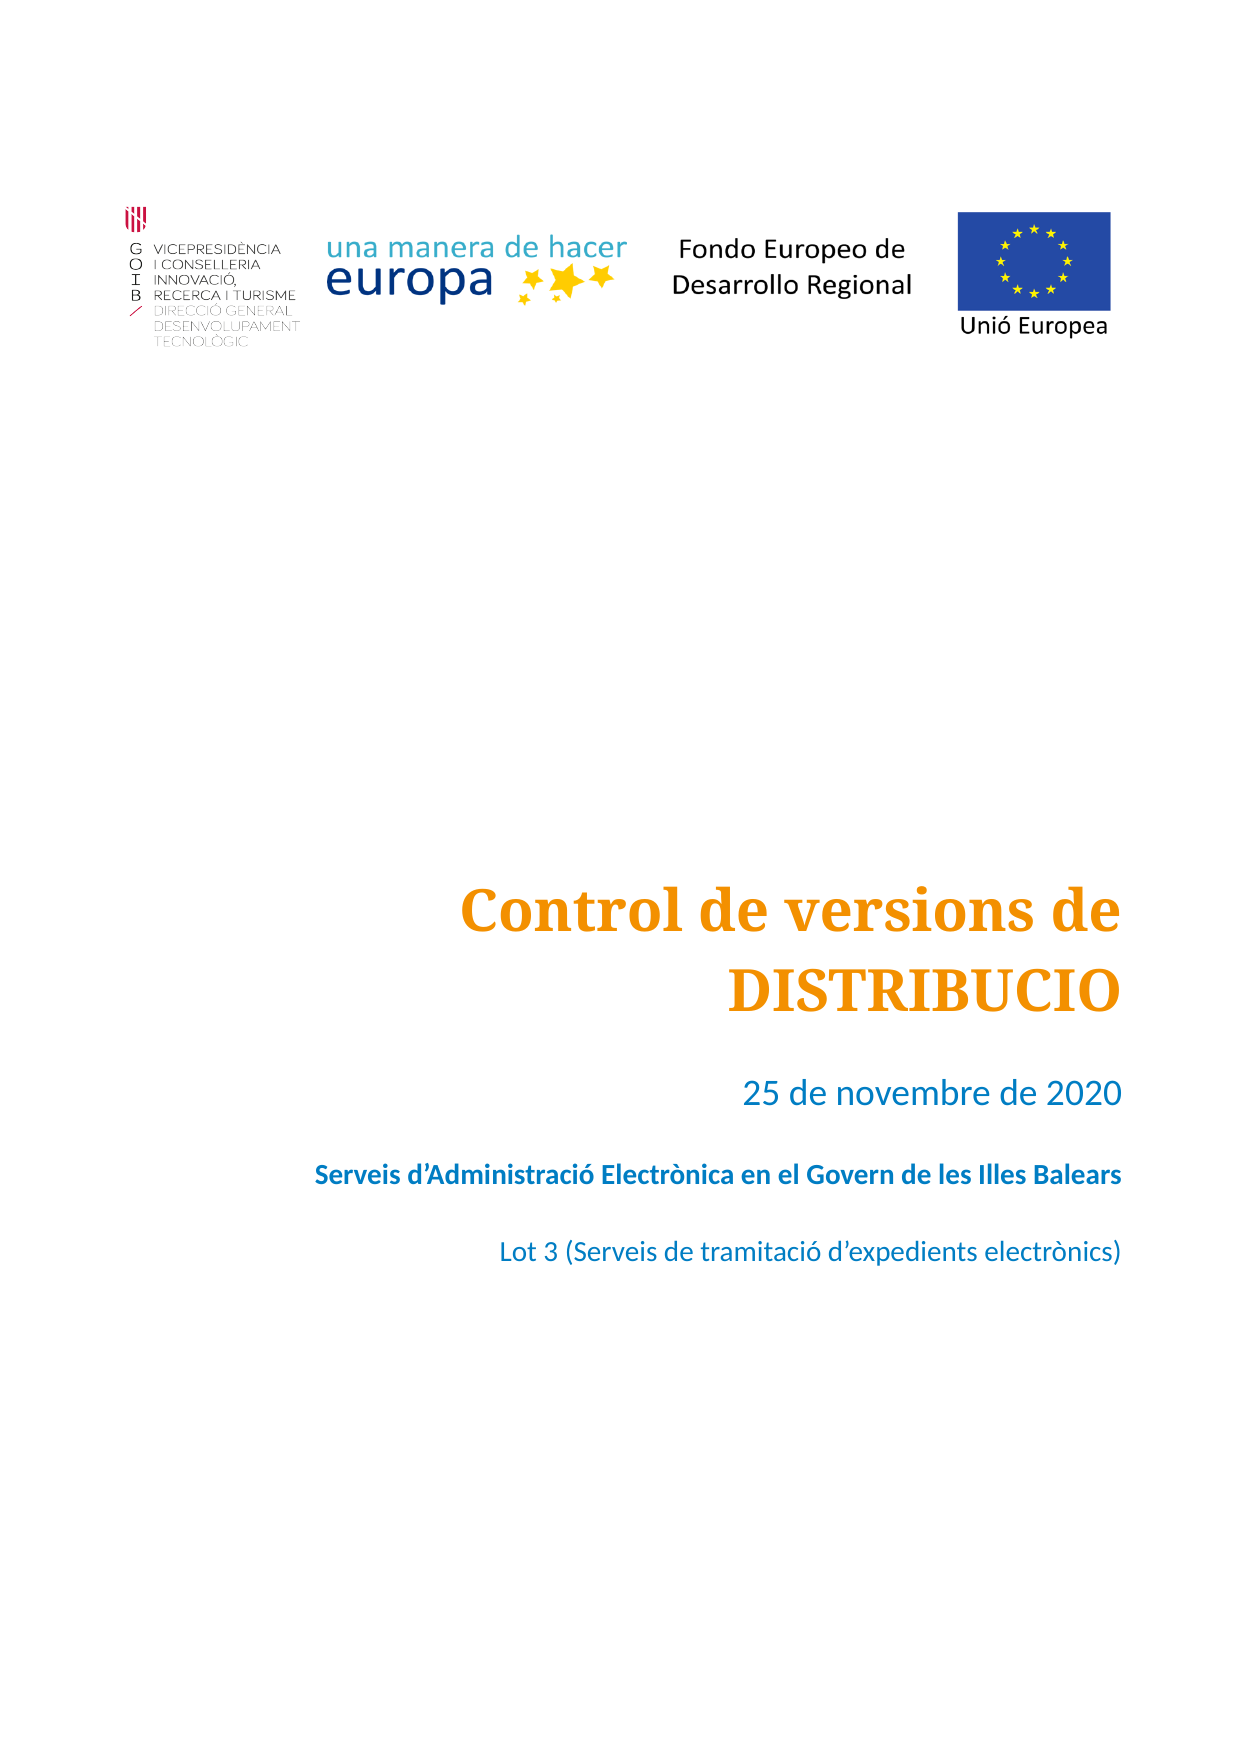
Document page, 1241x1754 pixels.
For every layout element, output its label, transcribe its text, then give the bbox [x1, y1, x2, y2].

text Serveis d’Administració Electrònica en el Govern de les Illes Balears [118, 1156, 1122, 1192]
text 25 de novembre de 2020 [118, 1069, 1122, 1115]
picture [321, 202, 1122, 352]
text Control de versions de DISTRIBUCIO [118, 869, 1122, 1028]
picture [118, 202, 308, 351]
text Lot 3 (Serveis de tramitació d’expedients electrònics) [118, 1233, 1122, 1269]
